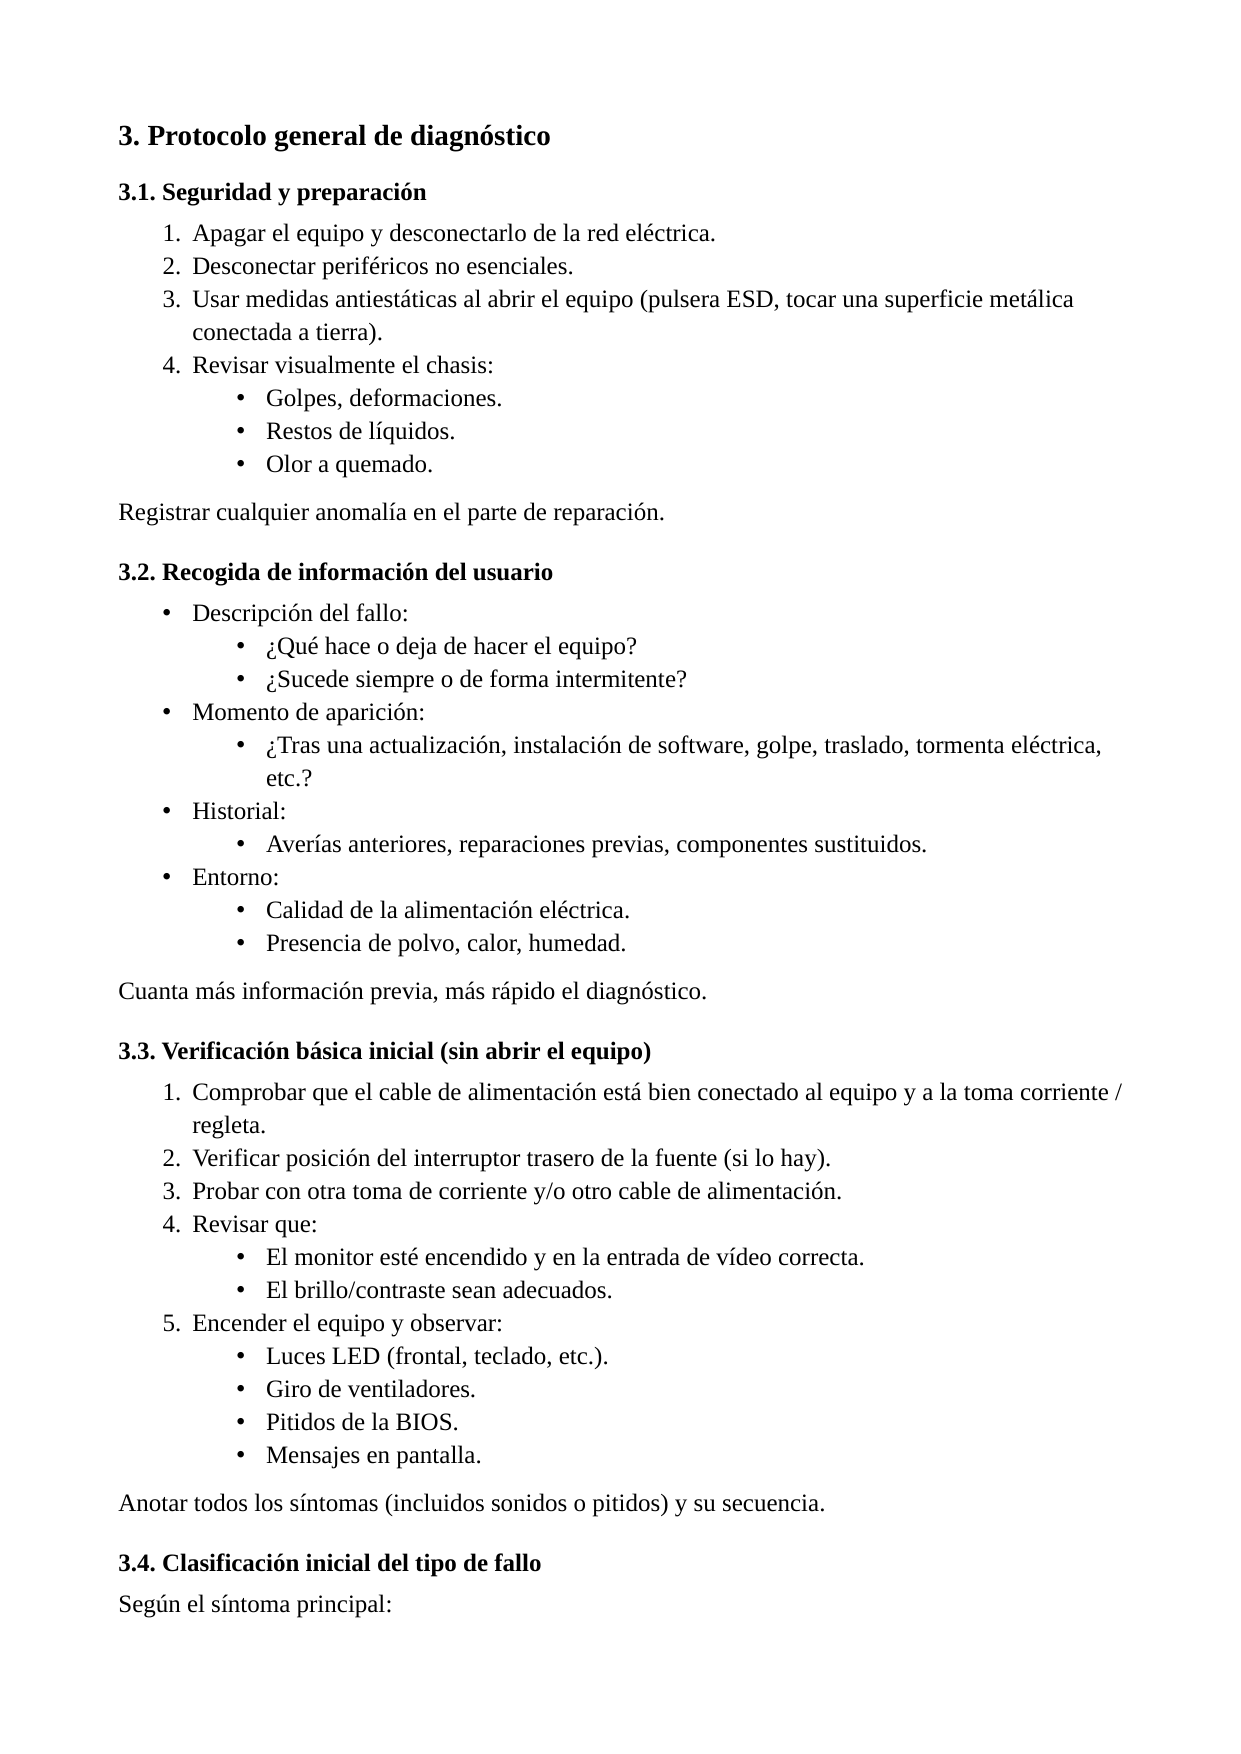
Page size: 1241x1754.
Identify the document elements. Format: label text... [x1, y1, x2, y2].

list ¿Sucede siempre o de forma intermitente? [236, 664, 1122, 693]
text Según el síntoma principal: [118, 1589, 1122, 1618]
list Giro de ventiladores. [236, 1374, 1122, 1403]
text Anotar todos los síntomas (incluidos sonidos o pitidos) y su secuencia. [118, 1488, 1122, 1517]
list Pitidos de la BIOS. [236, 1407, 1122, 1436]
list ¿Tras una actualización, instalación de software, golpe, traslado, tormenta eléctrica, etc.? [236, 730, 1122, 792]
list Probar con otra toma de corriente y/o otro cable de alimentación. [162, 1176, 1122, 1205]
text Cuanta más información previa, más rápido el diagnóstico. [118, 976, 1122, 1004]
list Desconectar periféricos no esenciales. [162, 251, 1122, 280]
list Momento de aparición: [162, 697, 1122, 726]
list Apagar el equipo y desconectarlo de la red eléctrica. [162, 218, 1122, 247]
list Revisar visualmente el chasis: [162, 350, 1122, 379]
list Olor a quemado. [236, 449, 1122, 478]
subtitle 3.1. Seguridad y preparación [118, 177, 1122, 205]
list Descripción del fallo: [162, 598, 1122, 627]
list Encender el equipo y observar: [162, 1308, 1122, 1337]
list Golpes, deformaciones. [236, 383, 1122, 412]
list Restos de líquidos. [236, 416, 1122, 445]
text Registrar cualquier anomalía en el parte de reparación. [118, 497, 1122, 525]
list Mensajes en pantalla. [236, 1440, 1122, 1469]
list ¿Qué hace o deja de hacer el equipo? [236, 631, 1122, 660]
list Comprobar que el cable de alimentación está bien conectado al equipo y a la toma corriente / regleta. [162, 1077, 1122, 1139]
list Usar medidas antiestáticas al abrir el equipo (pulsera ESD, tocar una superficie metálica conectada a tierra). [162, 284, 1122, 346]
subtitle 3.4. Clasificación inicial del tipo de fallo [118, 1548, 1122, 1577]
list Historial: [162, 796, 1122, 825]
list El monitor esté encendido y en la entrada de vídeo correcta. [236, 1242, 1122, 1271]
subtitle 3. Protocolo general de diagnóstico [118, 118, 1122, 152]
list El brillo/contraste sean adecuados. [236, 1275, 1122, 1304]
list Luces LED (frontal, teclado, etc.). [236, 1341, 1122, 1370]
subtitle 3.3. Verificación básica inicial (sin abrir el equipo) [118, 1036, 1122, 1065]
list Averías anteriores, reparaciones previas, componentes sustituidos. [236, 829, 1122, 858]
list Presencia de polvo, calor, humedad. [236, 928, 1122, 957]
list Calidad de la alimentación eléctrica. [236, 895, 1122, 924]
list Verificar posición del interruptor trasero de la fuente (si lo hay). [162, 1143, 1122, 1172]
list Entorno: [162, 862, 1122, 891]
list Revisar que: [162, 1209, 1122, 1238]
subtitle 3.2. Recogida de información del usuario [118, 557, 1122, 586]
